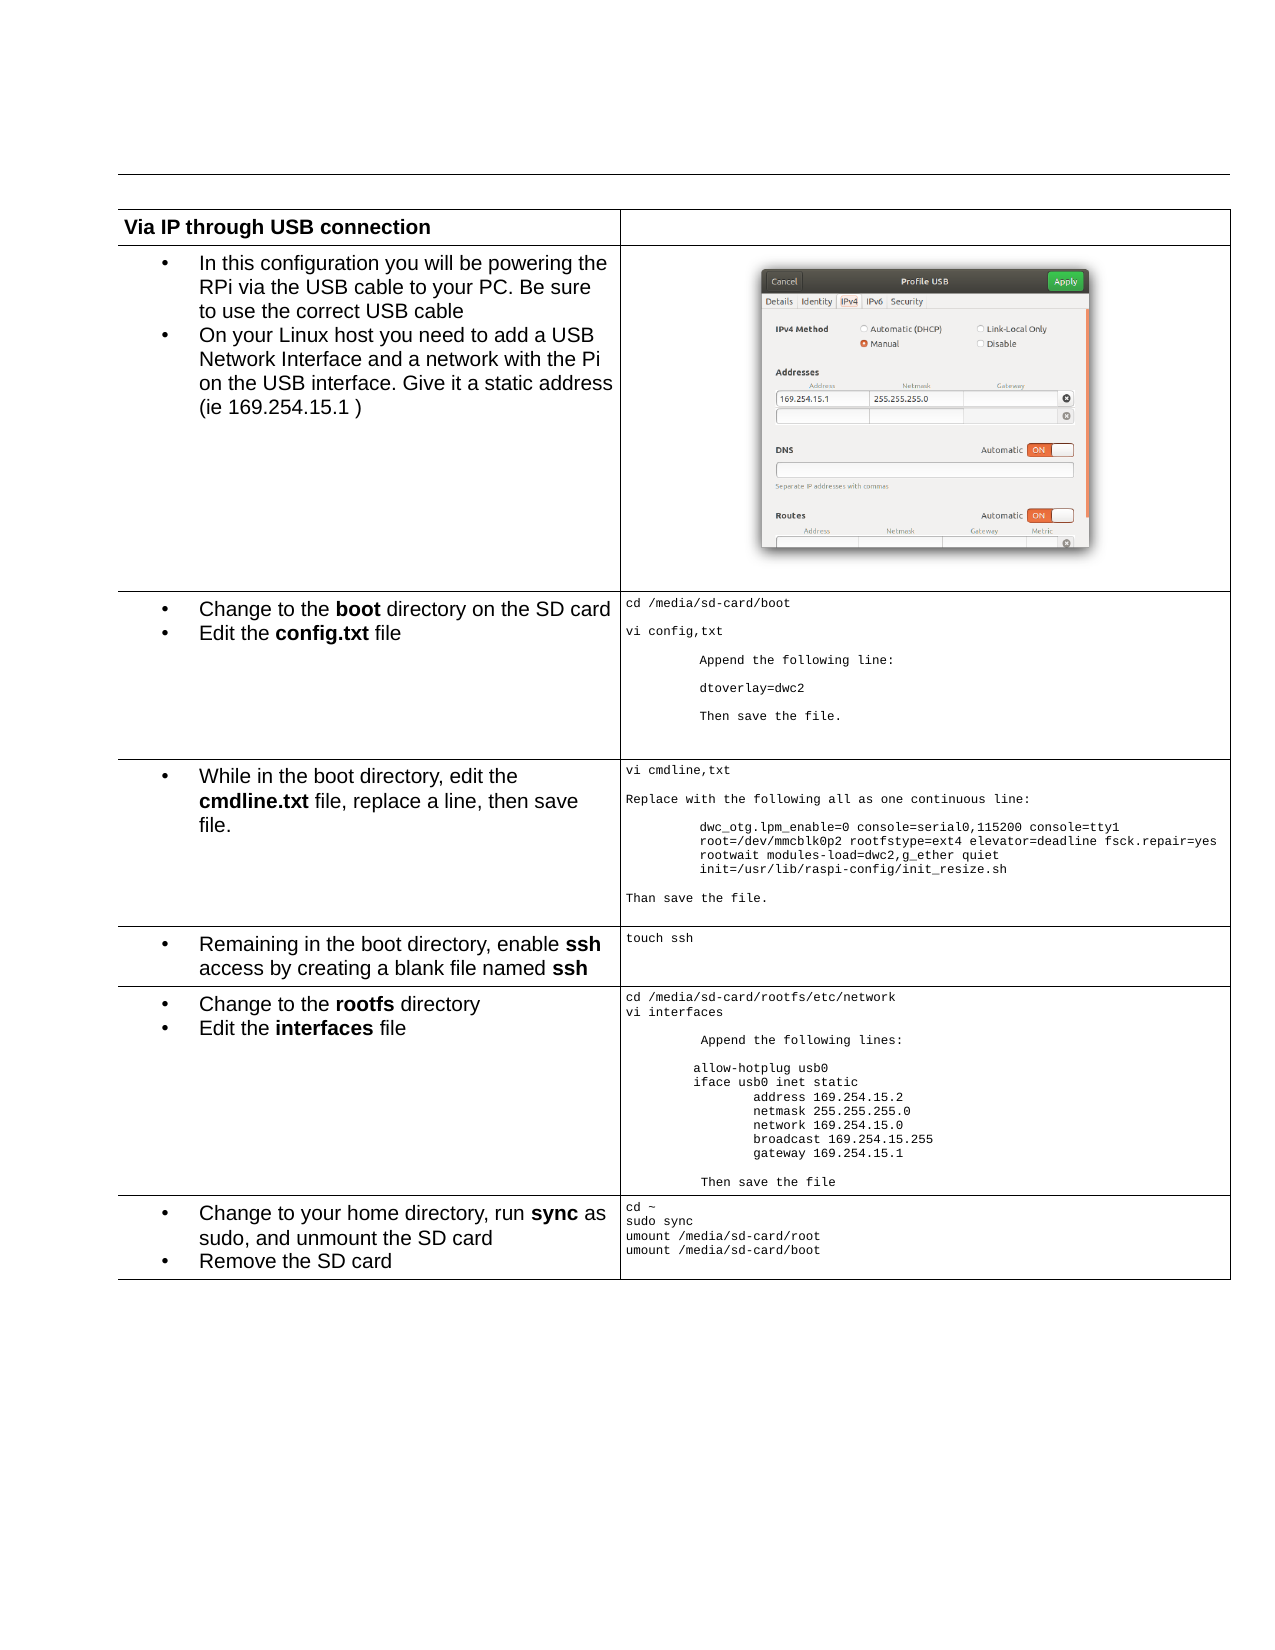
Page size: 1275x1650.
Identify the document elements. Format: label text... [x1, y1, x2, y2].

table_cell While in the boot directory, edit the cmdline.txt file, replace a line, then save file. [118, 760, 620, 926]
table_cell Change to the rootfs directory Edit the interfaces file [118, 987, 620, 1195]
table_cell Via IP through USB connection [118, 210, 620, 245]
table_cell Change to your home directory, run sync as sudo, and unmount the SD card Remove the SD card [118, 1196, 620, 1279]
table_cell Change to the boot directory on the SD card Edit the config.txt file [118, 592, 620, 758]
table_cell cd ~ sudo sync umount /media/sd-card/root umount /media/sd-card/boot [621, 1196, 1230, 1279]
table_header [118, 175, 620, 209]
table_cell cd /media/sd-card/boot vi config,txt Append the following line: dtoverlay=dwc2 Then save the file. [621, 592, 1230, 758]
table_cell In this configuration you will be powering the RPi via the USB cable to your PC. Be sure to use the correct USB cable On your Linux host you need to add a USB Network Interface and a network with the Pi on the USB interface. Give it a static address (ie 169.254.15.1 ) [118, 246, 620, 591]
table_cell touch ssh [621, 927, 1230, 986]
table_header [620, 175, 1230, 209]
table_cell [621, 246, 1230, 591]
table_cell Remaining in the boot directory, enable ssh access by creating a blank file named ssh [118, 927, 620, 986]
table_cell cd /media/sd-card/rootfs/etc/network vi interfaces Append the following lines: allow-hotplug usb0 iface usb0 inet static address 169.254.15.2 netmask 255.255.255.0 network 169.254.15.0 broadcast 169.254.15.255 gateway 169.254.15.1 Then save the file [621, 987, 1230, 1195]
picture [740, 250, 1110, 572]
table_cell vi cmdline,txt Replace with the following all as one continuous line: dwc_otg.lpm_enable=0 console=serial0,115200 console=tty1 root=/dev/mmcblk0p2 rootfstype=ext4 elevator=deadline fsck.repair=yes rootwait modules-load=dwc2,g_ether quiet init=/usr/lib/raspi-config/init_resize.sh Than save the file. [621, 760, 1230, 926]
table_cell [621, 210, 1230, 245]
